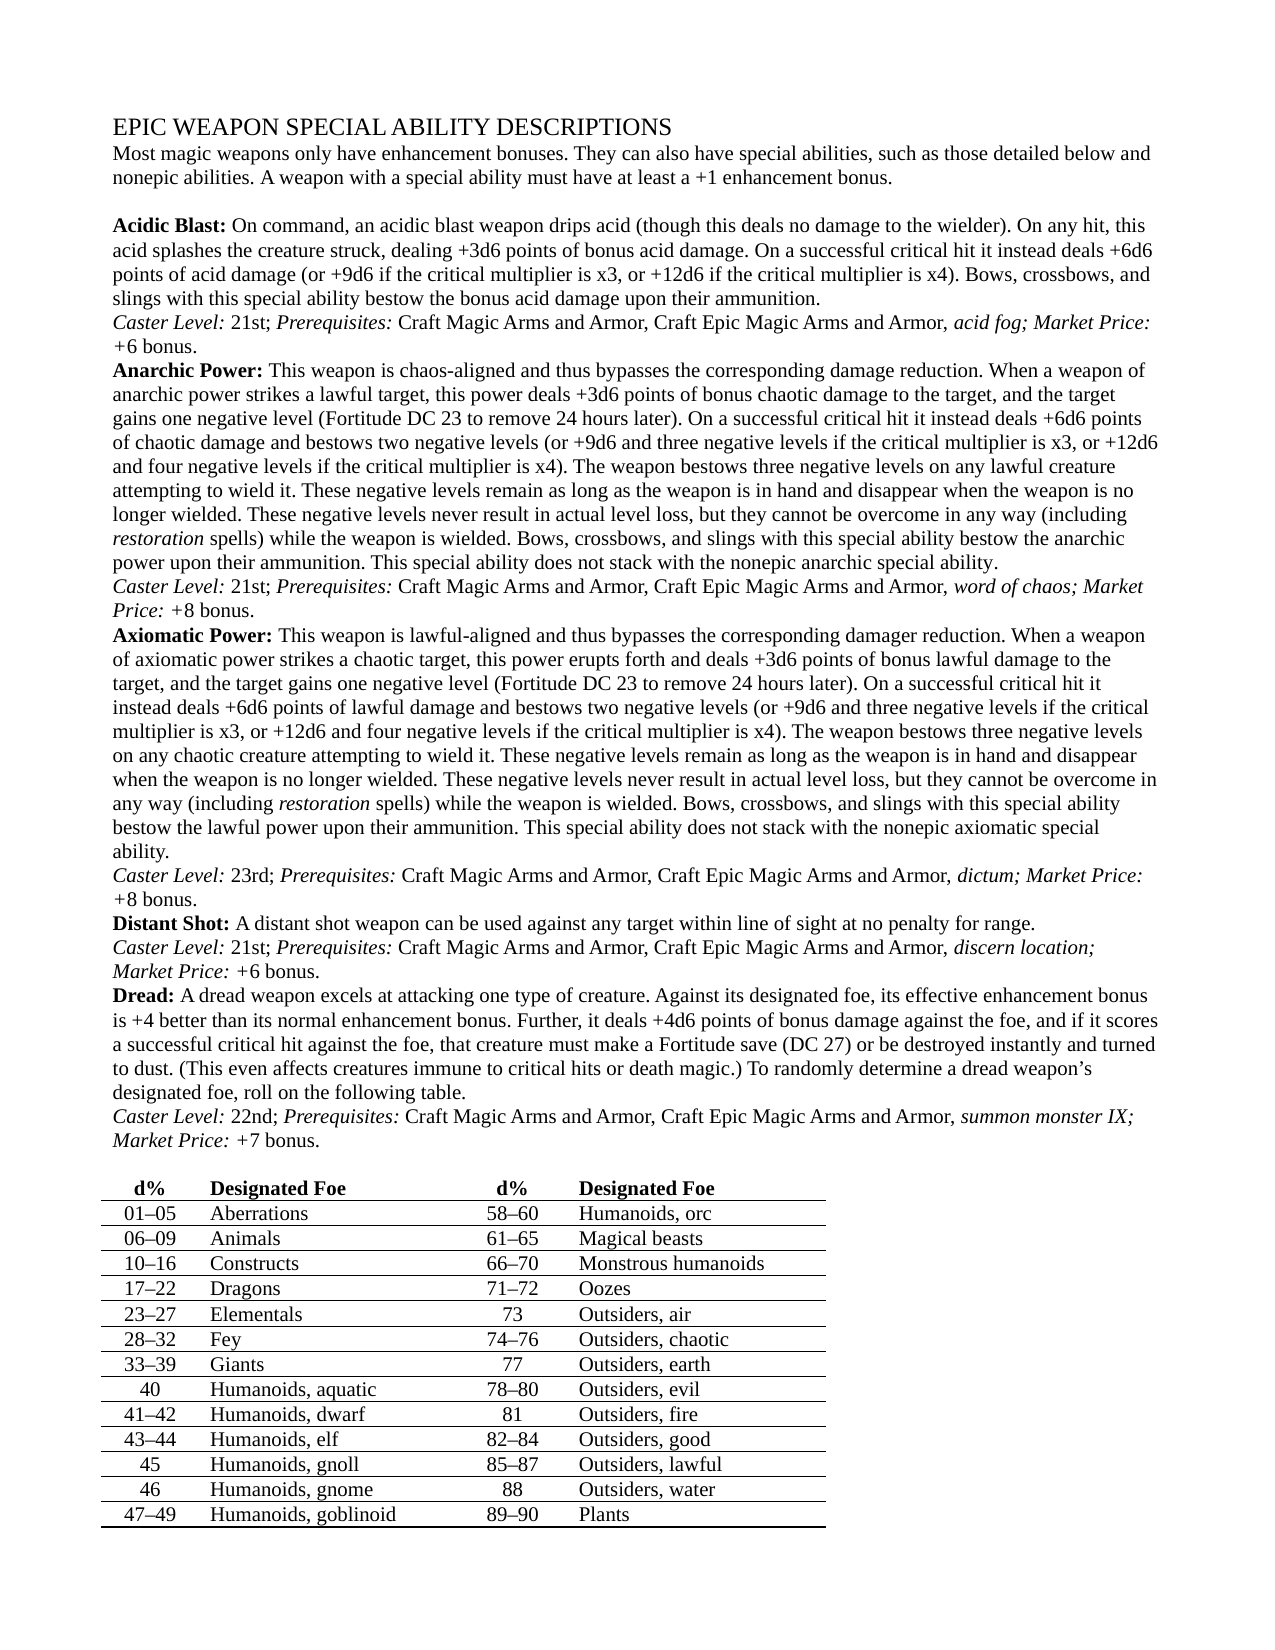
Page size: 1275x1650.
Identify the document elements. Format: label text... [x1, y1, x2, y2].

text Caster Level: 21st; Prerequisites: Craft Magic Arms and Armor, Craft Epic Magic Arms and Armor, word of chaos; Market Price: +8 bonus. [112, 574, 1162, 622]
table_cell 81 [458, 1402, 567, 1426]
table_cell Elementals [199, 1301, 457, 1326]
table_cell 88 [458, 1477, 567, 1501]
table_cell Magical beasts [568, 1226, 826, 1250]
table_cell 40 [101, 1377, 199, 1401]
text Acidic Blast: On command, an acidic blast weapon drips acid (though this deals no damage to the wielder). On any hit, this acid splashes the creature struck, dealing +3d6 points of bonus acid damage. On a successful critical hit it instead deals +6d6 points of acid damage (or +9d6 if the critical multiplier is x3, or +12d6 if the critical multiplier is x4). Bows, crossbows, and slings with this special ability bestow the bonus acid damage upon their ammunition. [112, 213, 1162, 310]
table_cell Fey [199, 1327, 457, 1351]
table_cell 45 [101, 1452, 199, 1476]
table_header d% [101, 1176, 199, 1200]
table_cell Humanoids, dwarf [199, 1402, 457, 1426]
table_cell Humanoids, elf [199, 1427, 457, 1451]
text Distant Shot: A distant shot weapon can be used against any target within line of sight at no penalty for range. [112, 911, 1162, 935]
table_cell Humanoids, aquatic [199, 1377, 457, 1401]
table_cell 74–76 [458, 1327, 567, 1351]
table_cell 33–39 [101, 1352, 199, 1376]
table_cell Aberrations [199, 1201, 457, 1225]
table_cell Monstrous humanoids [568, 1251, 826, 1275]
text Caster Level: 21st; Prerequisites: Craft Magic Arms and Armor, Craft Epic Magic Arms and Armor, acid fog; Market Price: +6 bonus. [112, 310, 1162, 358]
text Caster Level: 23rd; Prerequisites: Craft Magic Arms and Armor, Craft Epic Magic Arms and Armor, dictum; Market Price: +8 bonus. [112, 863, 1162, 911]
table_header Designated Foe [568, 1176, 826, 1200]
table_cell Humanoids, gnome [199, 1477, 457, 1501]
table_header d% [458, 1176, 567, 1200]
table_cell 10–16 [101, 1251, 199, 1275]
table_cell 43–44 [101, 1427, 199, 1451]
text Axiomatic Power: This weapon is lawful-aligned and thus bypasses the corresponding damager reduction. When a weapon of axiomatic power strikes a chaotic target, this power erupts forth and deals +3d6 points of bonus lawful damage to the target, and the target gains one negative level (Fortitude DC 23 to remove 24 hours later). On a successful critical hit it instead deals +6d6 points of lawful damage and bestows two negative levels (or +9d6 and three negative levels if the critical multiplier is x3, or +12d6 and four negative levels if the critical multiplier is x4). The weapon bestows three negative levels on any chaotic creature attempting to wield it. These negative levels remain as long as the weapon is in hand and disappear when the weapon is no longer wielded. These negative levels never result in actual level loss, but they cannot be overcome in any way (including restoration spells) while the weapon is wielded. Bows, crossbows, and slings with this special ability bestow the lawful power upon their ammunition. This special ability does not stack with the nonepic axiomatic special ability. [112, 622, 1162, 863]
table_cell 58–60 [458, 1201, 567, 1225]
table_cell 78–80 [458, 1377, 567, 1401]
text Dread: A dread weapon excels at attacking one type of creature. Against its designated foe, its effective enhancement bonus is +4 better than its normal enhancement bonus. Further, it deals +4d6 points of bonus damage against the foe, and if it scores a successful critical hit against the foe, that creature must make a Fortitude save (DC 27) or be destroyed instantly and turned to dust. (This even affects creatures immune to critical hits or death magic.) To randomly determine a dread weapon’s designated foe, roll on the following table. [112, 983, 1162, 1104]
text Caster Level: 21st; Prerequisites: Craft Magic Arms and Armor, Craft Epic Magic Arms and Armor, discern location; Market Price: +6 bonus. [112, 935, 1162, 983]
table_cell Oozes [568, 1276, 826, 1300]
table_cell Humanoids, orc [568, 1201, 826, 1225]
table_cell 73 [458, 1301, 567, 1326]
text Anarchic Power: This weapon is chaos-aligned and thus bypasses the corresponding damage reduction. When a weapon of anarchic power strikes a lawful target, this power deals +3d6 points of bonus chaotic damage to the target, and the target gains one negative level (Fortitude DC 23 to remove 24 hours later). On a successful critical hit it instead deals +6d6 points of chaotic damage and bestows two negative levels (or +9d6 and three negative levels if the critical multiplier is x3, or +12d6 and four negative levels if the critical multiplier is x4). The weapon bestows three negative levels on any lawful creature attempting to wield it. These negative levels remain as long as the weapon is in hand and disappear when the weapon is no longer wielded. These negative levels never result in actual level loss, but they cannot be overcome in any way (including restoration spells) while the weapon is wielded. Bows, crossbows, and slings with this special ability bestow the anarchic power upon their ammunition. This special ability does not stack with the nonepic anarchic special ability. [112, 358, 1162, 574]
table_cell 23–27 [101, 1301, 199, 1326]
table_cell Plants [568, 1502, 826, 1526]
table_cell Giants [199, 1352, 457, 1376]
table_cell Humanoids, gnoll [199, 1452, 457, 1476]
table_cell Outsiders, chaotic [568, 1327, 826, 1351]
table_cell Animals [199, 1226, 457, 1250]
table_cell 85–87 [458, 1452, 567, 1476]
text Most magic weapons only have enhancement bonuses. They can also have special abilities, such as those detailed below and nonepic abilities. A weapon with a special ability must have at least a +1 enhancement bonus. [112, 141, 1162, 189]
text Caster Level: 22nd; Prerequisites: Craft Magic Arms and Armor, Craft Epic Magic Arms and Armor, summon monster IX; Market Price: +7 bonus. [112, 1104, 1162, 1152]
table_cell Outsiders, earth [568, 1352, 826, 1376]
table_cell 47–49 [101, 1502, 199, 1526]
table_header Designated Foe [199, 1176, 457, 1200]
table_cell Outsiders, fire [568, 1402, 826, 1426]
table_cell 89–90 [458, 1502, 567, 1526]
table_cell Outsiders, air [568, 1301, 826, 1326]
table_cell 46 [101, 1477, 199, 1501]
table_cell Dragons [199, 1276, 457, 1300]
table_cell 41–42 [101, 1402, 199, 1426]
table_cell 01–05 [101, 1201, 199, 1225]
table_cell 77 [458, 1352, 567, 1376]
table_cell 61–65 [458, 1226, 567, 1250]
table_cell 06–09 [101, 1226, 199, 1250]
table_cell Constructs [199, 1251, 457, 1275]
table_cell 17–22 [101, 1276, 199, 1300]
table_cell 28–32 [101, 1327, 199, 1351]
table_cell Outsiders, water [568, 1477, 826, 1501]
table_cell Outsiders, good [568, 1427, 826, 1451]
subtitle EPIC WEAPON SPECIAL ABILITY DESCRIPTIONS [112, 112, 1162, 141]
table_cell Outsiders, evil [568, 1377, 826, 1401]
table_cell 66–70 [458, 1251, 567, 1275]
table_cell 82–84 [458, 1427, 567, 1451]
table_cell Outsiders, lawful [568, 1452, 826, 1476]
table_cell Humanoids, goblinoid [199, 1502, 457, 1526]
table_cell 71–72 [458, 1276, 567, 1300]
